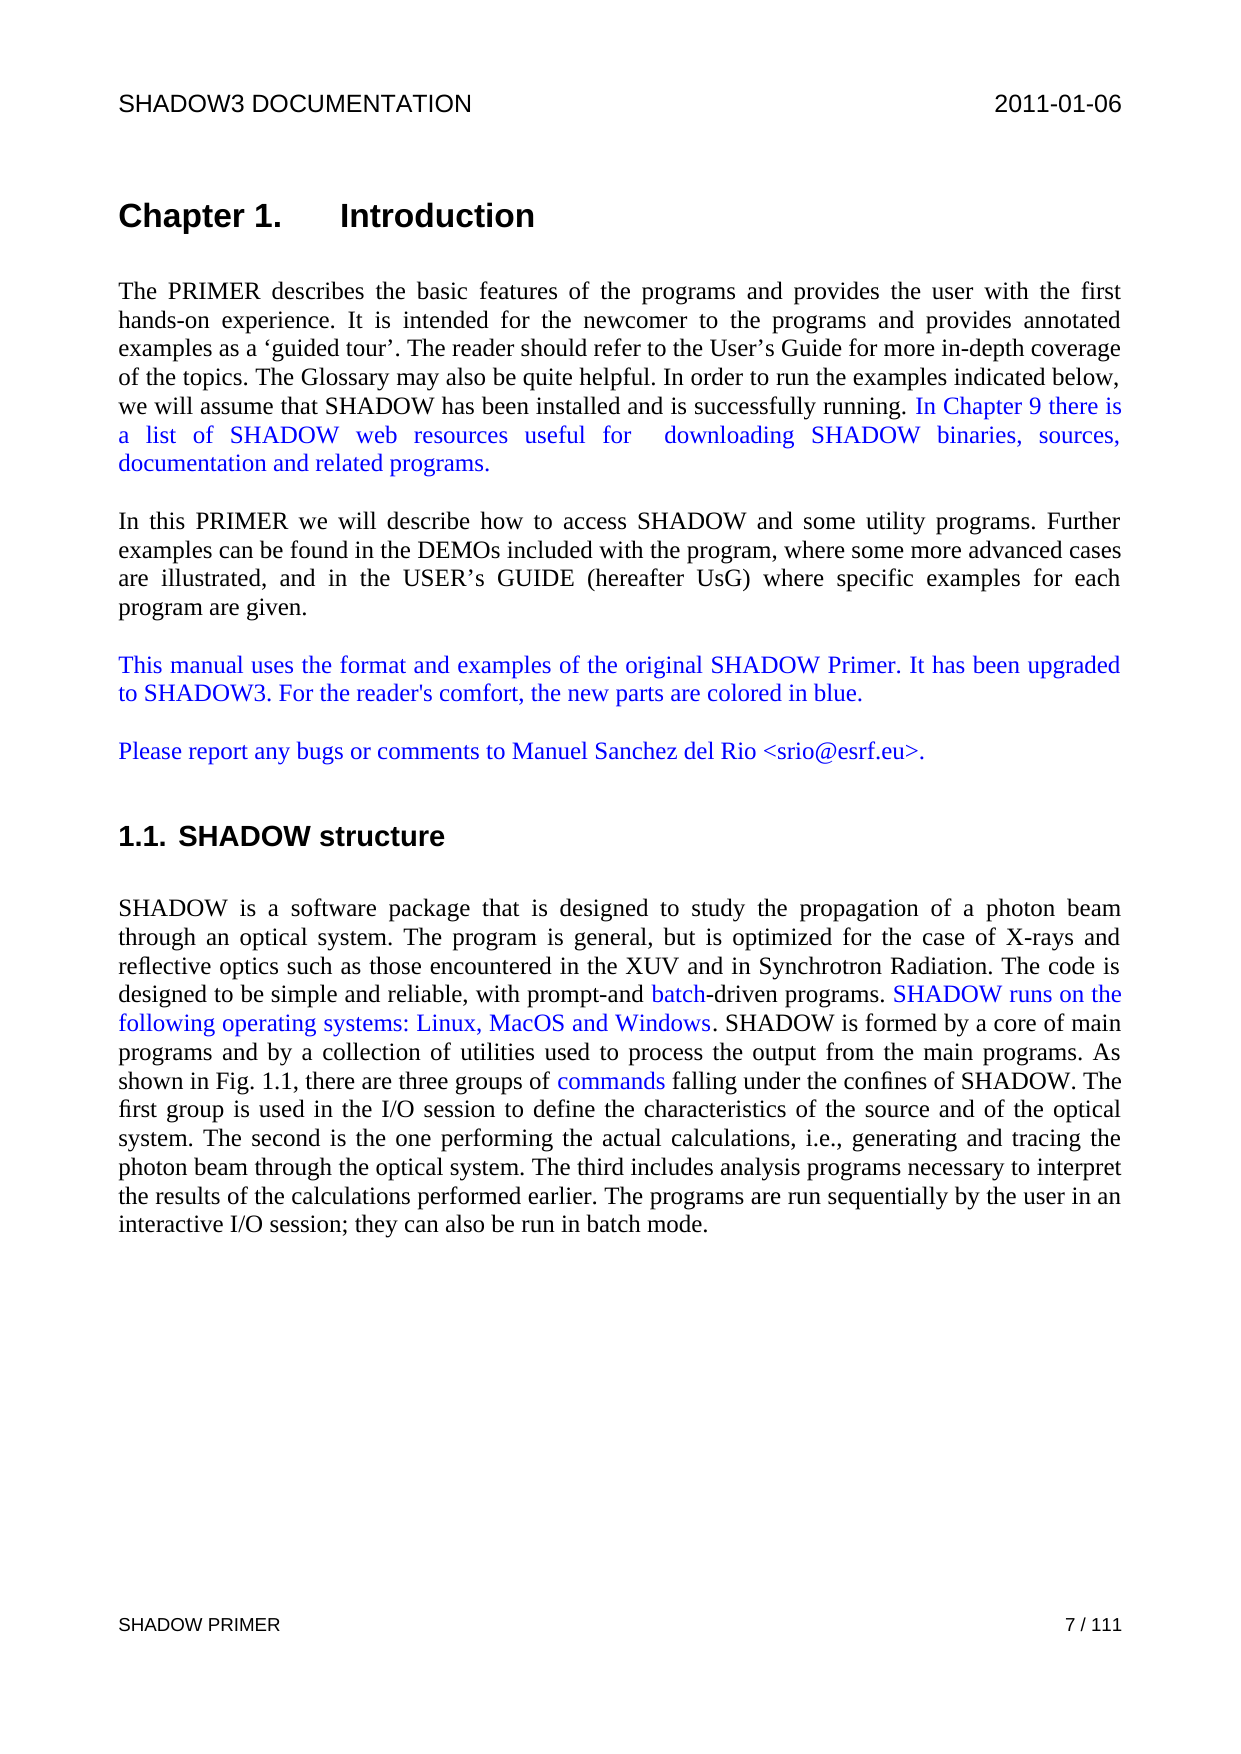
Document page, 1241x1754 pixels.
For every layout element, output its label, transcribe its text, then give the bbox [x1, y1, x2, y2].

text SHADOW is a software package that is designed to study the propagation of a photon beam through an optical system. The program is general, but is optimized for the case of X-rays and reﬂective optics such as those encountered in the XUV and in Synchrotron Radiation. The code is designed to be simple and reliable, with prompt-and batch-driven programs. SHADOW runs on the following operating systems: Linux, MacOS and Windows. SHADOW is formed by a core of main programs and by a collection of utilities used to process the output from the main programs. As shown in Fig. 1.1, there are three groups of commands falling under the conﬁnes of SHADOW. The ﬁrst group is used in the I/O session to define the characteristics of the source and of the optical system. The second is the one performing the actual calculations, i.e., generating and tracing the photon beam through the optical system. The third includes analysis programs necessary to interpret the results of the calculations performed earlier. The programs are run sequentially by the user in an interactive I/O session; they can also be run in batch mode. [118, 893, 1122, 1238]
text The PRIMER describes the basic features of the programs and provides the user with the first hands-on experience. It is intended for the newcomer to the programs and provides annotated examples as a ‘guided tour’. The reader should refer to the User’s Guide for more in-depth coverage of the topics. The Glossary may also be quite helpful. In order to run the examples indicated below, we will assume that SHADOW has been installed and is successfully running. In Chapter 9 there is a list of SHADOW web resources useful for downloading SHADOW binaries, sources, documentation and related programs. [118, 276, 1122, 477]
text In this PRIMER we will describe how to access SHADOW and some utility programs. Further examples can be found in the DEMOs included with the program, where some more advanced cases are illustrated, and in the USER’s GUIDE (hereafter UsG) where specific examples for each program are given. [118, 506, 1122, 621]
subtitle SHADOW structure [118, 818, 1122, 852]
text Please report any bugs or comments to Manuel Sanchez del Rio <srio@esrf.eu>. [118, 736, 1122, 765]
text This manual uses the format and examples of the original SHADOW Primer. It has been upgraded to SHADOW3. For the reader's comfort, the new parts are colored in blue. [118, 650, 1122, 707]
subtitle Introduction [118, 196, 1122, 235]
